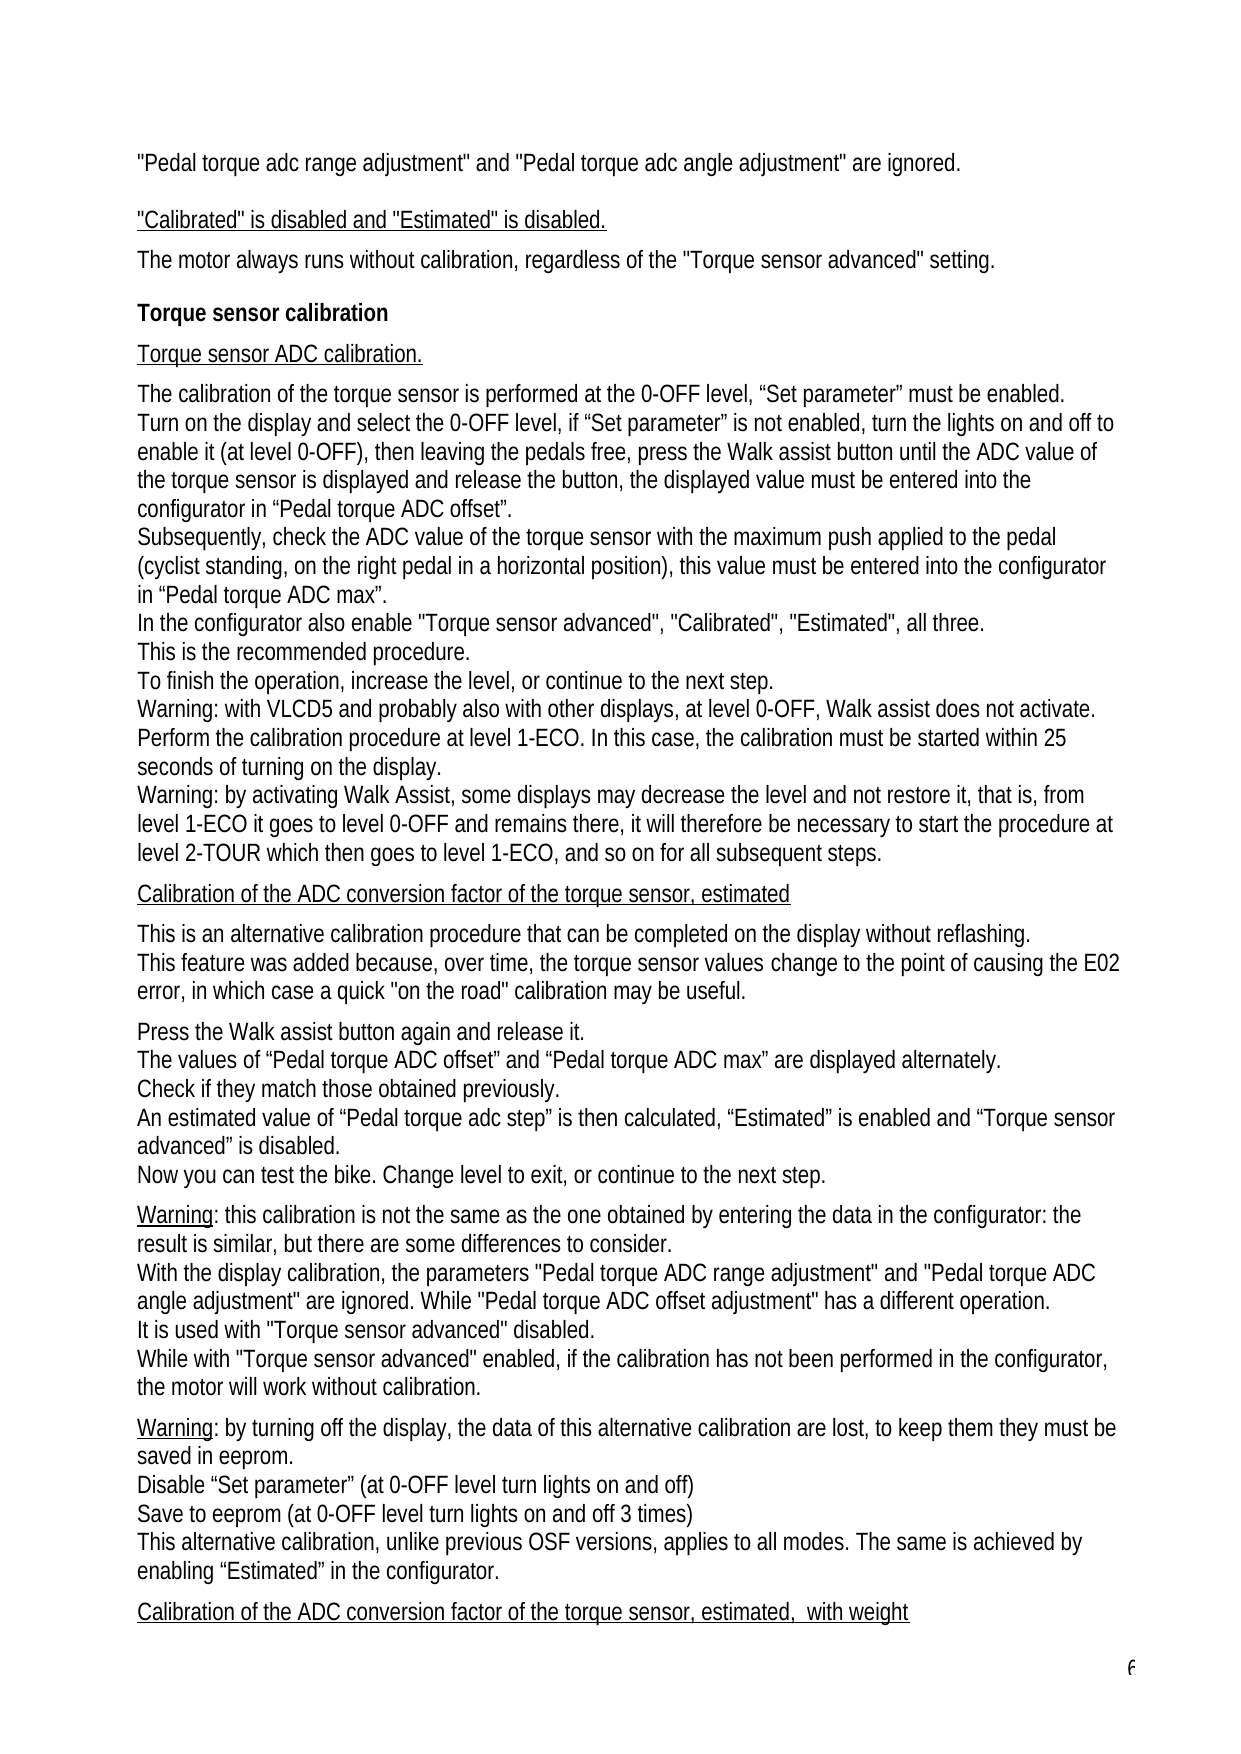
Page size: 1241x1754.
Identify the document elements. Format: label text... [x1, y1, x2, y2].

text Torque sensor ADC calibration. [137, 339, 1125, 367]
text Check if they match those obtained previously. [137, 1074, 1125, 1103]
text Calibration of the ADC conversion factor of the torque sensor, estimated, with weight [137, 1597, 1125, 1626]
text To finish the operation, increase the level, or continue to the next step. [137, 666, 1125, 694]
text Warning: by turning off the display, the data of this alternative calibration are lost, to keep them they must be saved in eeprom. [137, 1413, 1125, 1470]
text The values ​​of “Pedal torque ADC offset” and “Pedal torque ADC max” are displayed alternately. [137, 1045, 1125, 1074]
text With the display calibration, the parameters "Pedal torque ADC range adjustment" and "Pedal torque ADC angle adjustment" are ignored. While "Pedal torque ADC offset adjustment" has a different operation. [137, 1258, 1125, 1315]
text Torque sensor calibration [137, 298, 1125, 326]
text An estimated value of “Pedal torque adc step” is then calculated, “Estimated” is enabled and “Torque sensor advanced” is disabled. [137, 1103, 1125, 1160]
text Subsequently, check the ADC value of the torque sensor with the maximum push applied to the pedal (cyclist standing, on the right pedal in a horizontal position), this value must be entered into the configurator in “Pedal torque ADC max”. [137, 522, 1125, 608]
text This alternative calibration, unlike previous OSF versions, applies to all modes. The same is achieved by enabling “Estimated” in the configurator. [137, 1527, 1125, 1584]
text The motor always runs without calibration, regardless of the "Torque sensor advanced" setting. [137, 245, 1125, 274]
text It is used with "Torque sensor advanced" disabled. [137, 1315, 1125, 1344]
text Now you can test the bike. Change level to exit, or continue to the next step. [137, 1160, 1125, 1189]
text Warning: by activating Walk Assist, some displays may decrease the level and not restore it, that is, from level 1-ECO it goes to level 0-OFF and remains there, it will therefore be necessary to start the procedure at level 2-TOUR which then goes to level 1-ECO, and so on for all subsequent steps. [137, 780, 1125, 866]
text This is an alternative calibration procedure that can be completed on the display without reflashing. [137, 919, 1125, 948]
text Press the Walk assist button again and release it. [137, 1017, 1125, 1045]
text Warning: this calibration is not the same as the one obtained by entering the data in the configurator: the result is similar, but there are some differences to consider. [137, 1200, 1125, 1258]
text Warning: with VLCD5 and probably also with other displays, at level 0-OFF, Walk assist does not activate. Perform the calibration procedure at level 1-ECO. In this case, the calibration must be started within 25 seconds of turning on the display. [137, 694, 1125, 780]
text Save to eeprom (at 0-OFF level turn lights on and off 3 times) [137, 1499, 1125, 1527]
text "Calibrated" is disabled and "Estimated" is disabled. [137, 205, 1125, 233]
text Disable “Set parameter” (at 0-OFF level turn lights on and off) [137, 1470, 1125, 1499]
subtitle In the configurator also enable "Torque sensor advanced", "Calibrated", "Estimated", all three. [137, 608, 1125, 637]
text While with "Torque sensor advanced" enabled, if the calibration has not been performed in the configurator, the motor will work without calibration. [137, 1344, 1125, 1401]
subtitle This is the recommended procedure. [137, 637, 1125, 666]
text Turn on the display and select the 0-OFF level, if “Set parameter” is not enabled, turn the lights on and off to enable it (at level 0-OFF), then leaving the pedals free, press the Walk assist button until the ADC value of the torque sensor is displayed and release the button, the displayed value must be entered into the configurator in “Pedal torque ADC offset”. [137, 408, 1125, 522]
text This feature was added because, over time, the torque sensor values ​​change to the point of causing the E02 error, in which case a quick "on the road" calibration may be useful. [137, 948, 1125, 1005]
text "Pedal torque adc range adjustment" and "Pedal torque adc angle adjustment" are ignored. [137, 148, 1125, 176]
text Calibration of the ADC conversion factor of the torque sensor, estimated [137, 879, 1125, 907]
text The calibration of the torque sensor is performed at the 0-OFF level, “Set parameter” must be enabled. [137, 379, 1125, 408]
